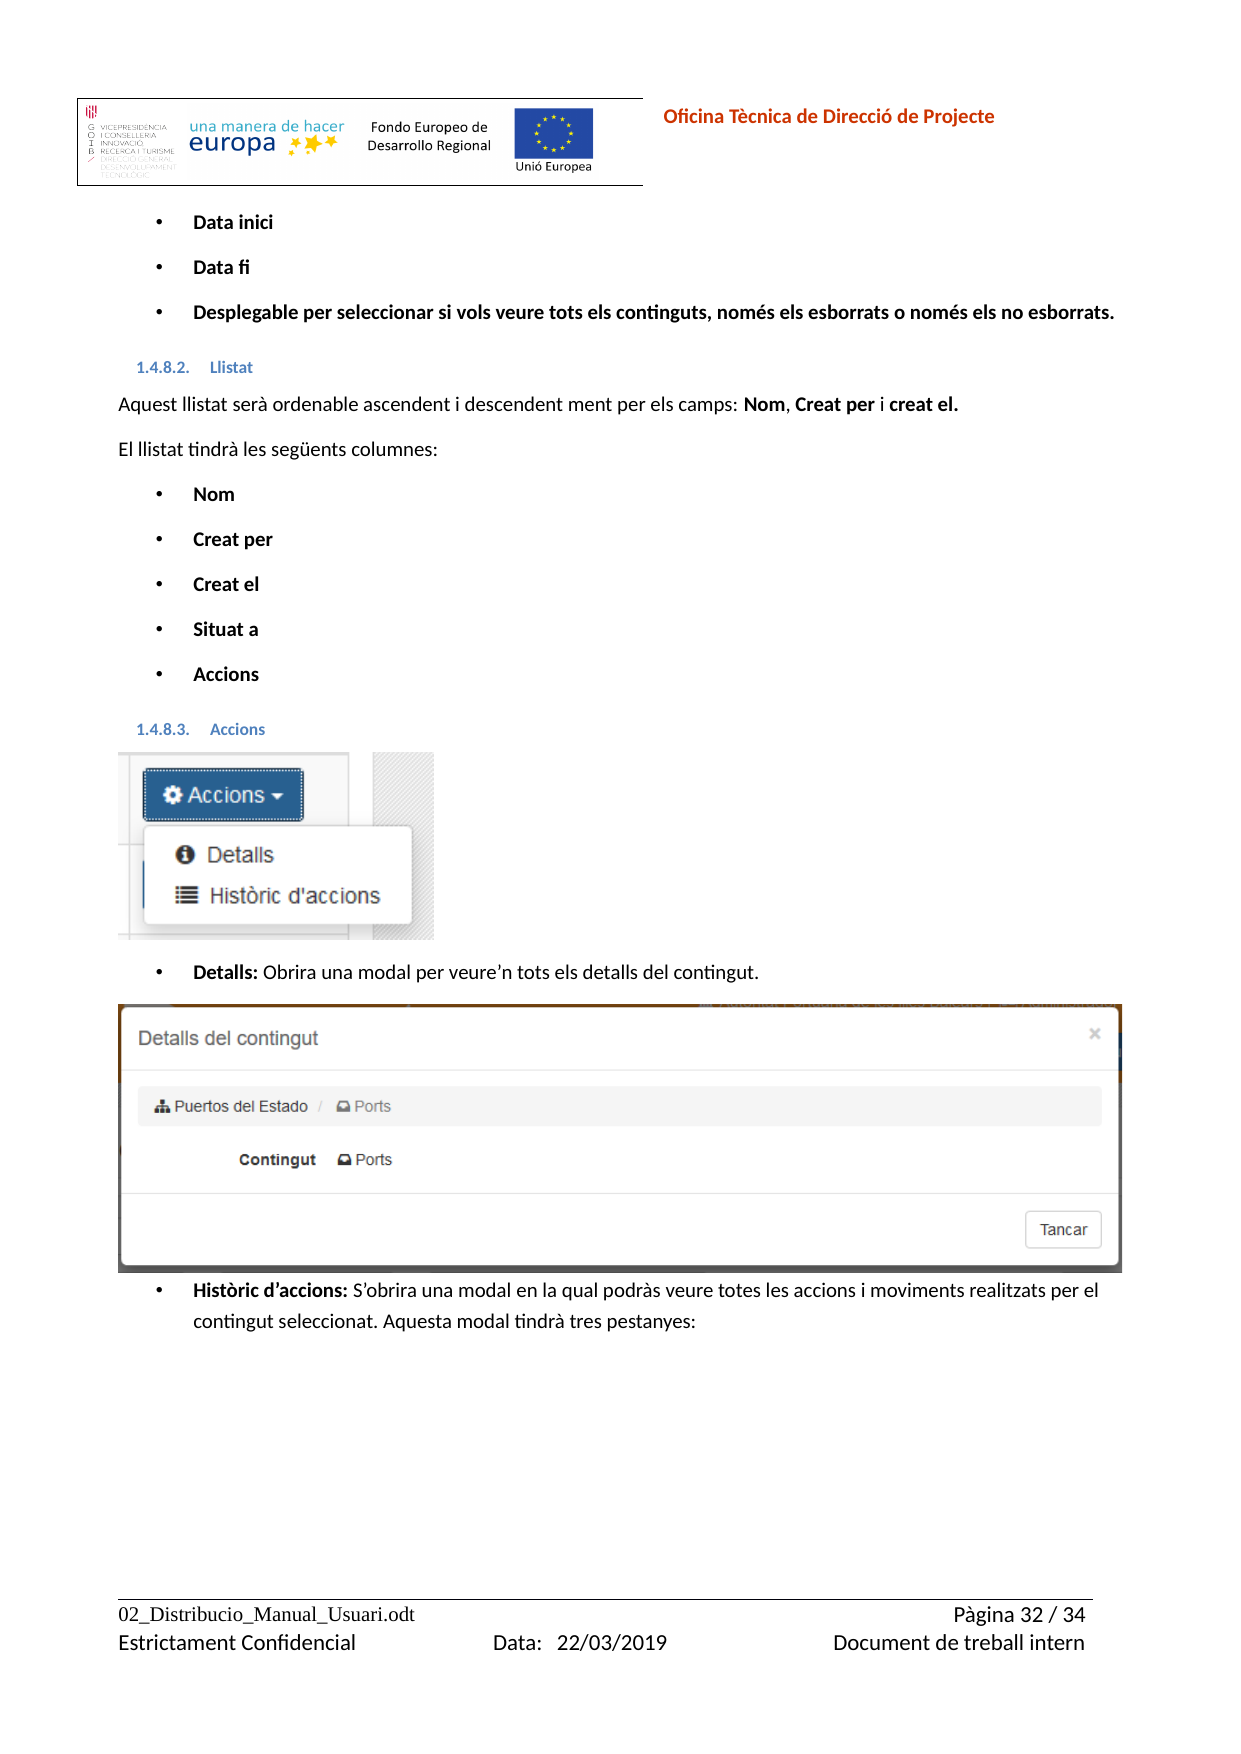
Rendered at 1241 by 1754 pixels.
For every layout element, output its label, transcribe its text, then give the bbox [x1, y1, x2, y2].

list Desplegable per seleccionar si vols veure tots els continguts, només els esborrats o només els no esborrats. [156, 299, 1122, 325]
list Data inici [156, 209, 1122, 235]
picture [118, 1004, 1123, 1273]
list Situat a [156, 616, 1122, 641]
list Detalls: Obrira una modal per veure’n tots els detalls del contingut. [156, 959, 1122, 984]
text Aquest llistat serà ordenable ascendent i descendent ment per els camps: Nom, Creat per i creat el. [118, 391, 1122, 416]
text El llistat tindrà les següents columnes: [118, 436, 1122, 461]
list Creat per [156, 526, 1122, 551]
picture [118, 752, 434, 940]
list Creat el [156, 571, 1122, 596]
subtitle Accions [136, 718, 1122, 739]
picture [82, 103, 181, 180]
list Accions [156, 661, 1122, 686]
picture [187, 103, 599, 180]
list Nom [156, 481, 1122, 506]
subtitle Llistat [136, 357, 1122, 378]
list Històric d’accions: S’obrira una modal en la qual podràs veure totes les accions i moviments realitzats per el contingut seleccionat. Aquesta modal tindrà tres pestanyes: [156, 1273, 1122, 1333]
list Data fi [156, 254, 1122, 280]
